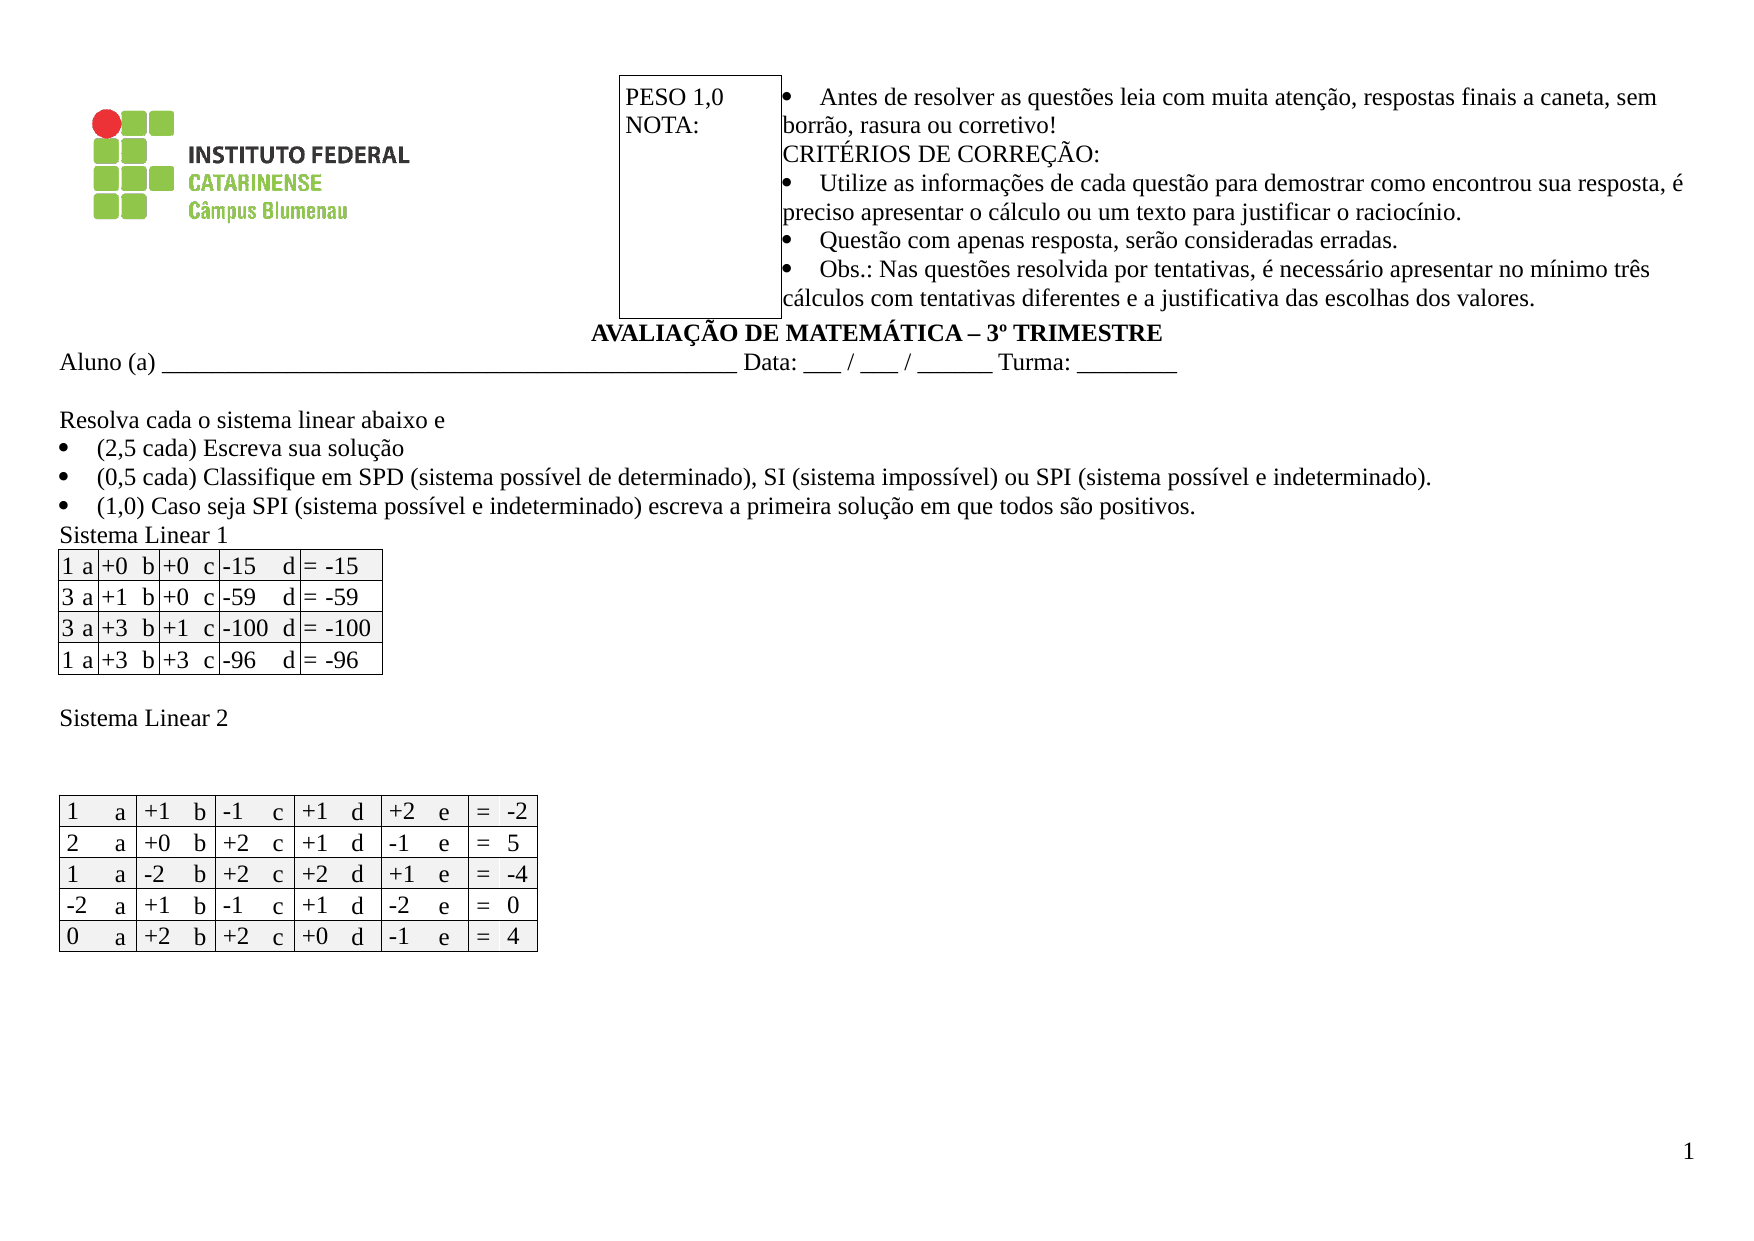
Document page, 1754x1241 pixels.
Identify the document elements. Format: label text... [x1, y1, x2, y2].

table_cell 1 [60, 796, 107, 826]
table_header 0 [265, 732, 294, 763]
table_header c = [215, 732, 265, 763]
list (2,5 cada) Escreva sua solução [59, 433, 1695, 462]
table_cell +2 [137, 921, 186, 951]
table_cell +1 [295, 827, 344, 857]
table_header +0 [99, 550, 139, 580]
table_header d [280, 550, 300, 580]
table_cell e [431, 796, 468, 826]
table_cell 3 [59, 612, 79, 642]
table_cell -1 [216, 796, 265, 826]
table_cell = [301, 612, 322, 642]
table_cell -1 [382, 921, 431, 951]
text Sistema Linear 1 [59, 520, 1695, 548]
table_cell d [280, 643, 300, 673]
table_cell +2 [216, 858, 265, 888]
table_cell = [469, 921, 499, 951]
table_header -2 [431, 732, 469, 763]
table_header +0 [160, 550, 200, 580]
table_cell +1 [137, 889, 186, 919]
table_cell b [186, 889, 215, 919]
table_cell -1 [216, 889, 265, 919]
list (1,0) Caso seja SPI (sistema possível e indeterminado) escreva a primeira solução em que todos são positivos. [59, 491, 1695, 520]
list (0,5 cada) Classifique em SPD (sistema possível de determinado), SI (sistema impossível) ou SPI (sistema possível e indeterminado). [59, 462, 1695, 491]
table_header b [139, 550, 159, 580]
table_cell 5 [500, 827, 537, 857]
table_cell a [107, 796, 136, 826]
table_cell = [301, 581, 322, 611]
table_cell a [107, 889, 136, 919]
table_cell 1 [59, 643, 79, 673]
table_cell c [200, 612, 219, 642]
table_header -15 [322, 550, 382, 580]
table_cell [469, 763, 499, 794]
table_cell = [469, 796, 499, 826]
table_header b = [137, 732, 186, 763]
table_cell [381, 763, 431, 794]
table_header 1 [186, 732, 215, 763]
picture [64, 81, 437, 251]
table_cell b [139, 612, 159, 642]
table_cell = [469, 827, 499, 857]
text Resolva cada o sistema linear abaixo e [59, 405, 1695, 433]
table_header 1 [59, 550, 79, 580]
table_cell d [344, 858, 381, 888]
table_cell +0 [295, 921, 344, 951]
table_cell d [344, 827, 381, 857]
table_cell 4 [500, 921, 537, 951]
table_cell b [186, 858, 215, 888]
table_cell -2 [382, 889, 431, 919]
table_header a = [59, 732, 107, 763]
table_cell +2 [295, 858, 344, 888]
table_cell +3 [99, 612, 139, 642]
table_header c [200, 550, 219, 580]
table_cell -100 [322, 612, 382, 642]
table_cell a [79, 643, 98, 673]
table_header -1 [344, 732, 381, 763]
table_cell 3 [59, 581, 79, 611]
table_cell -2 [500, 796, 537, 826]
table_cell a [107, 858, 136, 888]
table_cell +1 [160, 612, 200, 642]
table_cell d [344, 921, 381, 951]
table_cell c [200, 581, 219, 611]
text AVALIAÇÃO DE MATEMÁTICA – 3º TRIMESTRE [59, 318, 1695, 347]
table_header [500, 732, 537, 763]
table_cell +0 [137, 827, 186, 857]
table_cell = [469, 889, 499, 919]
table_cell 1 [60, 858, 107, 888]
table_cell b [139, 581, 159, 611]
table_cell -59 [220, 581, 280, 611]
table_header e = [381, 732, 431, 763]
table_cell d [344, 796, 381, 826]
table_cell +2 [382, 796, 431, 826]
table_cell -2 [60, 889, 107, 919]
table_cell c [265, 796, 294, 826]
table_cell +1 [382, 858, 431, 888]
table_cell [500, 763, 537, 794]
table_cell +3 [160, 643, 200, 673]
table_cell 0 [60, 921, 107, 951]
table_cell d [344, 889, 381, 919]
table_cell c [265, 921, 294, 951]
text Aluno (a) ______________________________________________ Data: ___ / ___ / ______ Turma: ________ [59, 347, 1695, 376]
table_cell +1 [295, 889, 344, 919]
table_cell a [79, 612, 98, 642]
table_cell c [200, 643, 219, 673]
table_cell [265, 763, 294, 794]
table_cell +0 [160, 581, 200, 611]
table_cell c [265, 889, 294, 919]
table_cell a [107, 921, 136, 951]
table_cell e [431, 827, 468, 857]
table_header a [79, 550, 98, 580]
table_cell c [265, 827, 294, 857]
table_cell -1 [382, 827, 431, 857]
table_header PESO 1,0 NOTA: [620, 76, 781, 317]
table_cell -4 [500, 858, 537, 888]
table_header -15 [220, 550, 280, 580]
table_cell b [186, 921, 215, 951]
table_cell +1 [295, 796, 344, 826]
table_header = [301, 550, 322, 580]
table_cell [137, 763, 186, 794]
table_cell -59 [322, 581, 382, 611]
table_cell -96 [220, 643, 280, 673]
table_cell [59, 763, 107, 794]
table_cell +1 [137, 796, 186, 826]
table_cell 0 [500, 889, 537, 919]
table_cell -96 [322, 643, 382, 673]
table_cell a [79, 581, 98, 611]
table_cell [294, 763, 344, 794]
table_cell b [186, 796, 215, 826]
table_cell [107, 763, 137, 794]
table_cell [344, 763, 381, 794]
table_header [469, 732, 499, 763]
table_cell = [469, 858, 499, 888]
text Sistema Linear 2 [59, 703, 1695, 732]
table_cell e [431, 858, 468, 888]
table_cell [215, 763, 265, 794]
table_cell c [265, 858, 294, 888]
table_header [59, 75, 619, 317]
table_header 2 [107, 732, 137, 763]
table_cell a [107, 827, 136, 857]
table_header Antes de resolver as questões leia com muita atenção, respostas finais a caneta, sem borrão, rasura ou corretivo! CRITÉRIOS DE CORREÇÃO: Utilize as informações de cada questão para demostrar como encontrou sua resposta, é preciso apresentar o cálculo ou um texto para justificar o raciocínio. Questão com apenas resposta, serão consideradas erradas. Obs.: Nas questões resolvida por tentativas, é necessário apresentar no mínimo três cálculos com tentativas diferentes e a justificativa das escolhas dos valores. [782, 75, 1695, 317]
table_cell b [139, 643, 159, 673]
table_cell +1 [99, 581, 139, 611]
table_cell e [431, 921, 468, 951]
table_cell [431, 763, 469, 794]
table_cell 2 [60, 827, 107, 857]
table_cell [186, 763, 215, 794]
table_cell d [280, 581, 300, 611]
table_cell = [301, 643, 322, 673]
table_cell d [280, 612, 300, 642]
table_header d = [294, 732, 344, 763]
table_cell +2 [216, 827, 265, 857]
table_cell e [431, 889, 468, 919]
table_cell +2 [216, 921, 265, 951]
table_cell +3 [99, 643, 139, 673]
table_cell b [186, 827, 215, 857]
table_cell -100 [220, 612, 280, 642]
table_cell -2 [137, 858, 186, 888]
